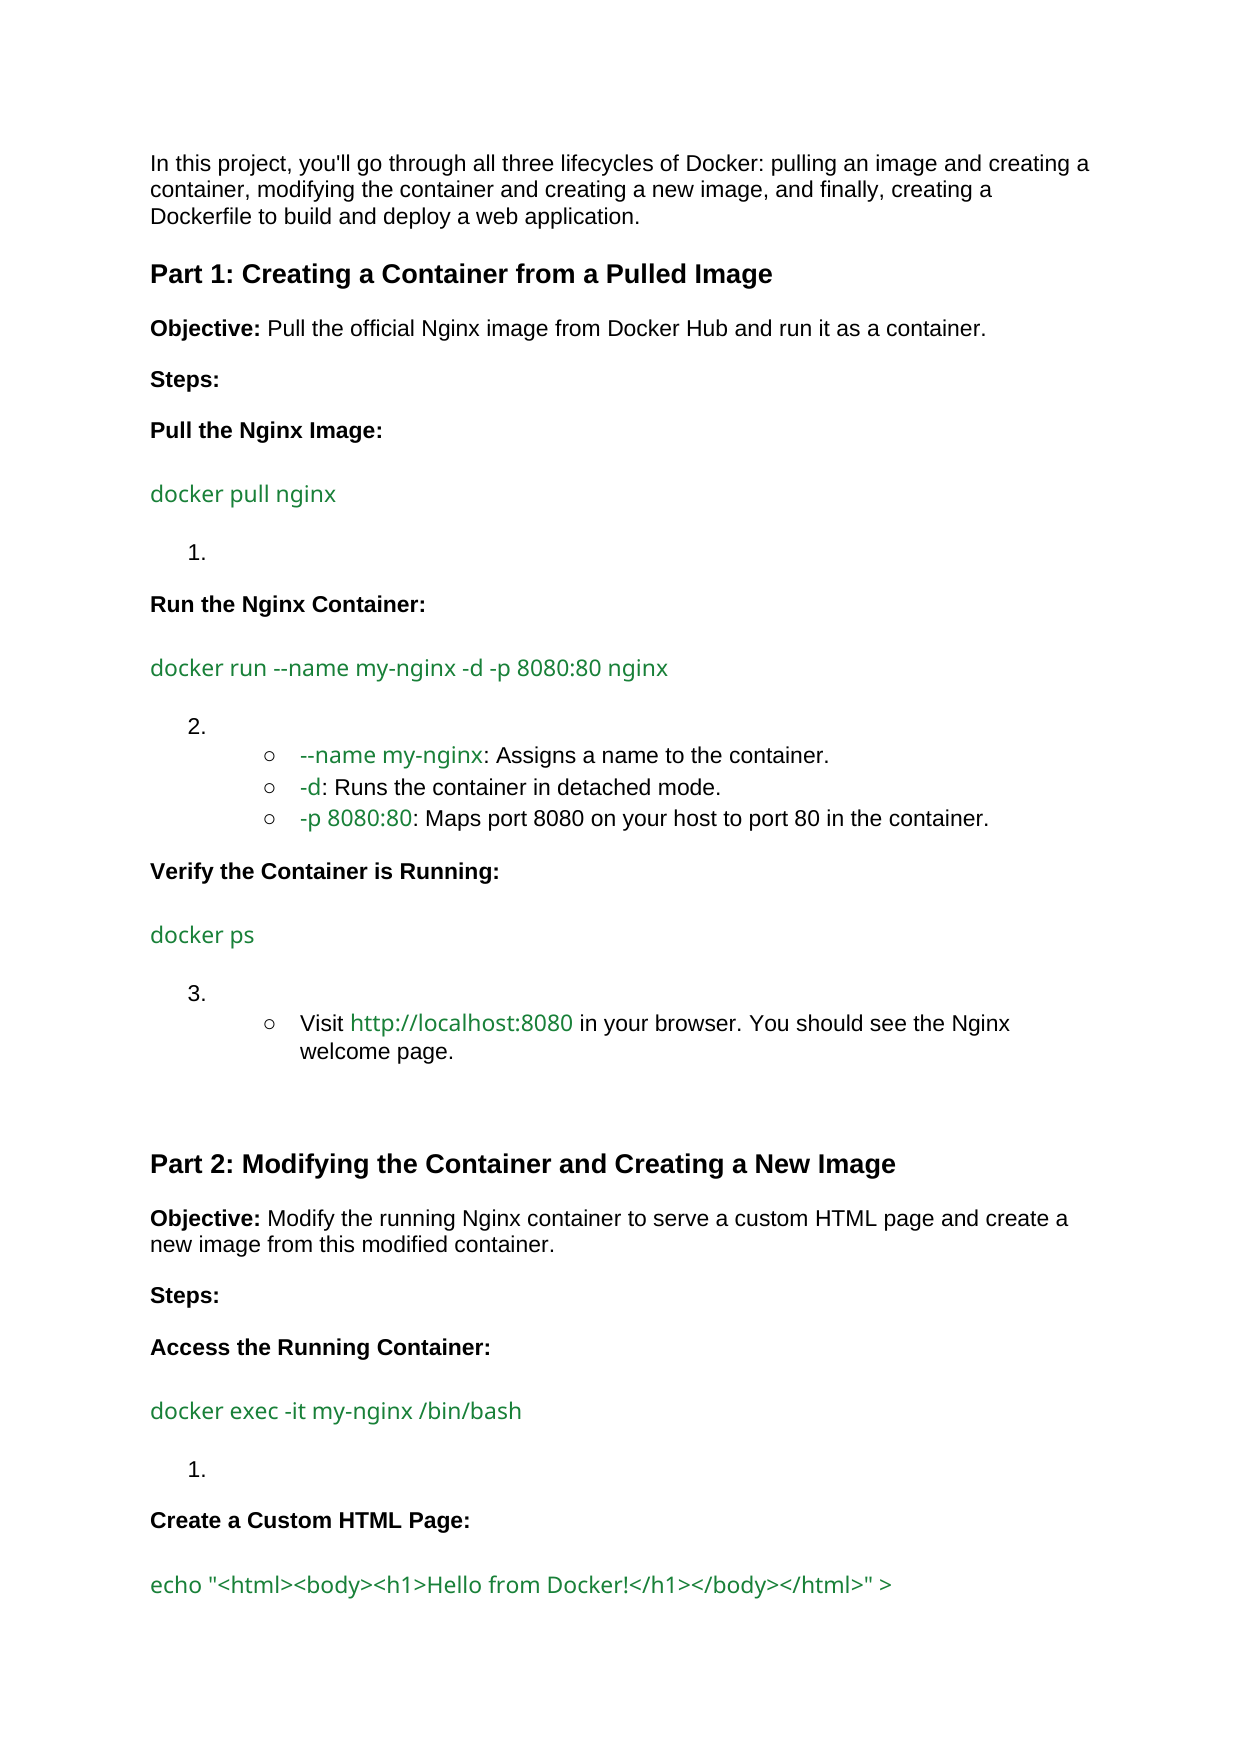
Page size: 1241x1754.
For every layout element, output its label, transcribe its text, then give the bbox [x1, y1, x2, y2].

list -p 8080:80: Maps port 8080 on your host to port 80 in the container. [262, 802, 1090, 833]
text Pull the Nginx Image: docker pull nginx [150, 417, 1090, 510]
text Steps: [150, 1282, 1090, 1309]
text Objective: Pull the official Nginx image from Docker Hub and run it as a container. [150, 314, 1090, 341]
text Run the Nginx Container: docker run --name my-nginx -d -p 8080:80 nginx [150, 591, 1090, 683]
text Objective: Modify the running Nginx container to serve a custom HTML page and create a new image from this modified container. [150, 1205, 1090, 1257]
subtitle Part 1: Creating a Container from a Pulled Image [150, 258, 1090, 289]
text Steps: [150, 366, 1090, 392]
list --name my-nginx: Assigns a name to the container. [262, 739, 1090, 771]
text Create a Custom HTML Page: echo "<html><body><h1>Hello from Docker!</h1></body></html>" > [150, 1507, 1090, 1600]
text Access the Running Container: docker exec -it my-nginx /bin/bash [150, 1334, 1090, 1426]
list Visit http://localhost:8080 in your browser. You should see the Nginx welcome page. [262, 1007, 1090, 1064]
subtitle Part 2: Modifying the Container and Creating a New Image [150, 1148, 1090, 1180]
list -d: Runs the container in detached mode. [262, 771, 1090, 802]
text Verify the Container is Running: docker ps [150, 858, 1090, 951]
text In this project, you'll go through all three lifecycles of Docker: pulling an image and creating a container, modifying the container and creating a new image, and finally, creating a Dockerfile to build and deploy a web application. [150, 150, 1090, 229]
